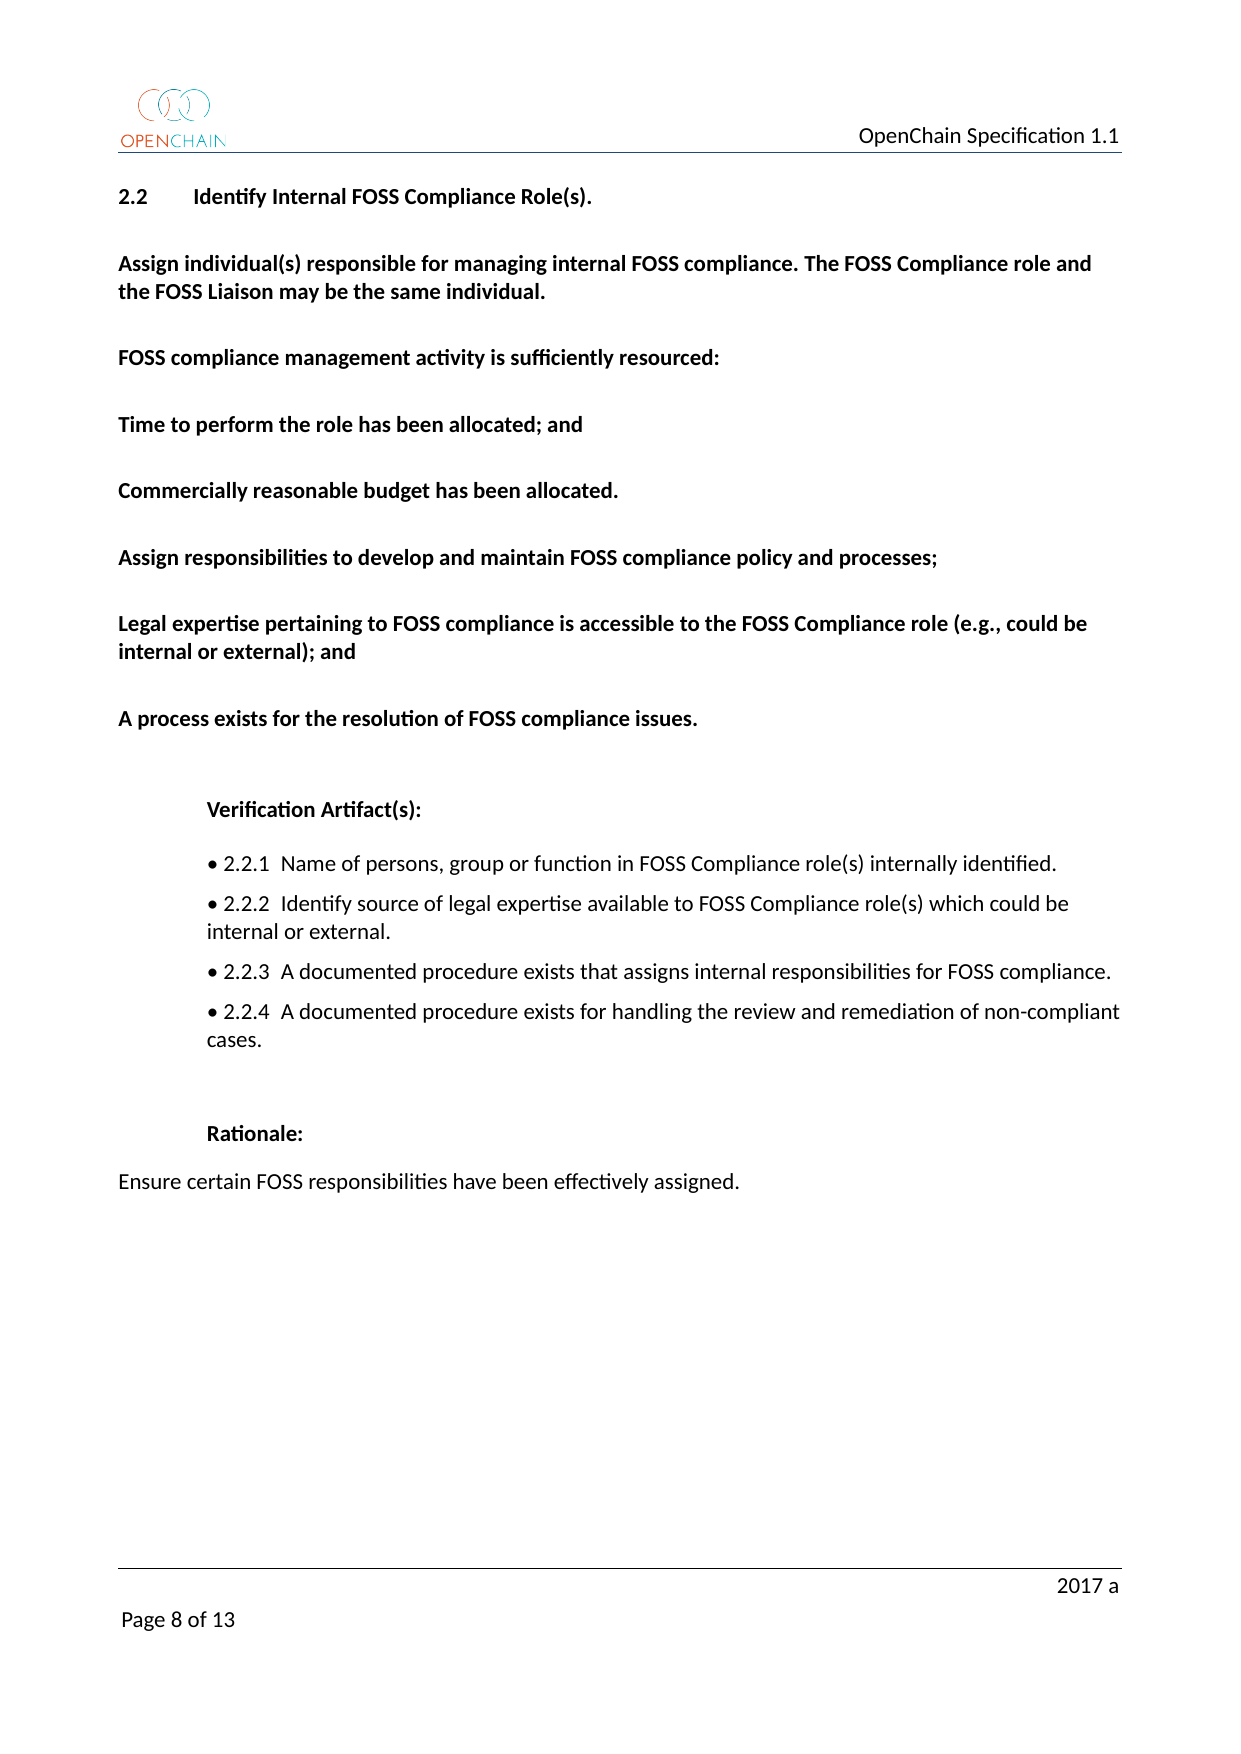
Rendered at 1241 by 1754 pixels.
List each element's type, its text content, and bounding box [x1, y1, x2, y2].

picture [121, 89, 226, 148]
subtitle A documented procedure exists for handling the review and remediation of non-compliant cases. [207, 997, 1122, 1053]
title Verification Artifact(s): [207, 795, 1122, 823]
title Rationale: [207, 1119, 1122, 1147]
subtitle Identify Internal FOSS Compliance Role(s). [118, 182, 1122, 211]
subtitle Name of persons, group or function in FOSS Compliance role(s) internally identified. [207, 849, 1122, 877]
subtitle Identify source of legal expertise available to FOSS Compliance role(s) which could be internal or external. [207, 889, 1122, 945]
subtitle Assign individual(s) responsible for managing internal FOSS compliance. The FOSS Compliance role and the FOSS Liaison may be the same individual. [118, 249, 1122, 305]
subtitle Commercially reasonable budget has been allocated. [118, 476, 1122, 504]
subtitle Assign responsibilities to develop and maintain FOSS compliance policy and processes; [118, 543, 1122, 571]
subtitle Legal expertise pertaining to FOSS compliance is accessible to the FOSS Compliance role (e.g., could be internal or external); and [118, 609, 1122, 665]
subtitle A process exists for the resolution of FOSS compliance issues. [118, 704, 1122, 732]
text Ensure certain FOSS responsibilities have been effectively assigned. [118, 1167, 1122, 1195]
subtitle FOSS compliance management activity is sufficiently resourced: [118, 343, 1122, 371]
subtitle A documented procedure exists that assigns internal responsibilities for FOSS compliance. [207, 957, 1122, 985]
subtitle Time to perform the role has been allocated; and [118, 410, 1122, 438]
